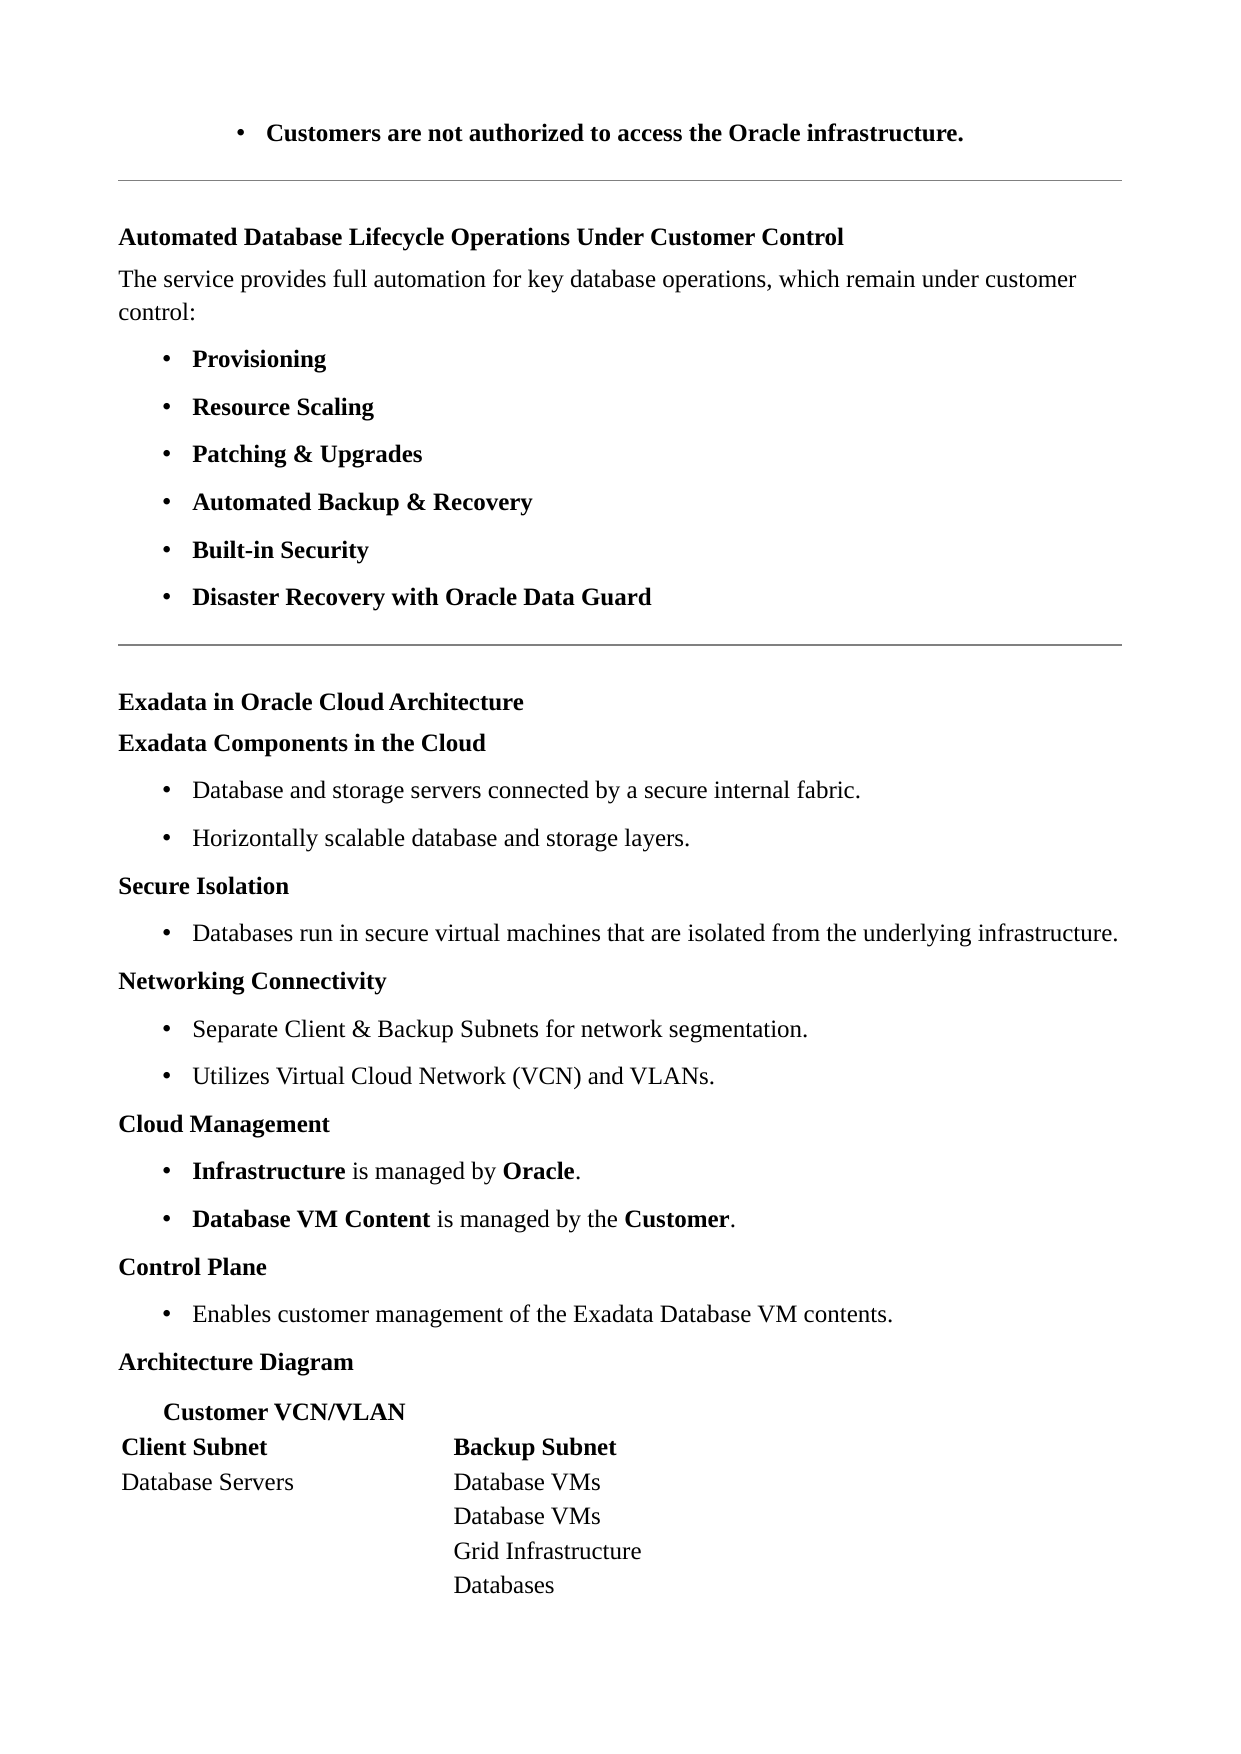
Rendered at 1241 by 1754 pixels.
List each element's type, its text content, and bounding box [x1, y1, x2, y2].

table_cell [118, 1498, 450, 1533]
subtitle Automated Database Lifecycle Operations Under Customer Control [118, 222, 1122, 251]
list Automated Backup & Recovery [162, 487, 1122, 516]
table_cell Database VMs [450, 1498, 654, 1533]
list Databases run in secure virtual machines that are isolated from the underlying infrastructure. [162, 918, 1122, 947]
subtitle Exadata in Oracle Cloud Architecture [118, 687, 1122, 716]
list Separate Client & Backup Subnets for network segmentation. [162, 1014, 1122, 1042]
text Architecture Diagram [118, 1347, 1122, 1376]
text Control Plane [118, 1252, 1122, 1280]
table_cell Backup Subnet [450, 1429, 654, 1464]
table_cell Databases [450, 1568, 654, 1602]
table_cell Grid Infrastructure [450, 1533, 654, 1567]
table_cell [118, 1568, 450, 1602]
list Built-in Security [162, 535, 1122, 563]
list Disaster Recovery with Oracle Data Guard [162, 582, 1122, 611]
table_cell Client Subnet [118, 1429, 450, 1464]
list Provisioning [162, 344, 1122, 373]
table_cell Database VMs [450, 1464, 654, 1498]
text Cloud Management [118, 1109, 1122, 1138]
list Horizontally scalable database and storage layers. [162, 823, 1122, 852]
list Patching & Upgrades [162, 439, 1122, 468]
table_cell Database Servers [118, 1464, 450, 1498]
list Database VM Content is managed by the Customer. [162, 1204, 1122, 1233]
text Secure Isolation [118, 871, 1122, 899]
list Utilizes Virtual Cloud Network (VCN) and VLANs. [162, 1061, 1122, 1090]
table_header Customer VCN/VLAN [118, 1395, 450, 1429]
text Networking Connectivity [118, 966, 1122, 995]
text The service provides full automation for key database operations, which remain under customer control: [118, 264, 1122, 326]
list Database and storage servers connected by a secure internal fabric. [162, 776, 1122, 804]
table_header [450, 1395, 654, 1429]
list Customers are not authorized to access the Oracle infrastructure. [236, 118, 1122, 147]
table_cell [118, 1533, 450, 1567]
list Enables customer management of the Exadata Database VM contents. [162, 1299, 1122, 1328]
list Infrastructure is managed by Oracle. [162, 1156, 1122, 1185]
text Exadata Components in the Cloud [118, 728, 1122, 757]
list Resource Scaling [162, 392, 1122, 421]
